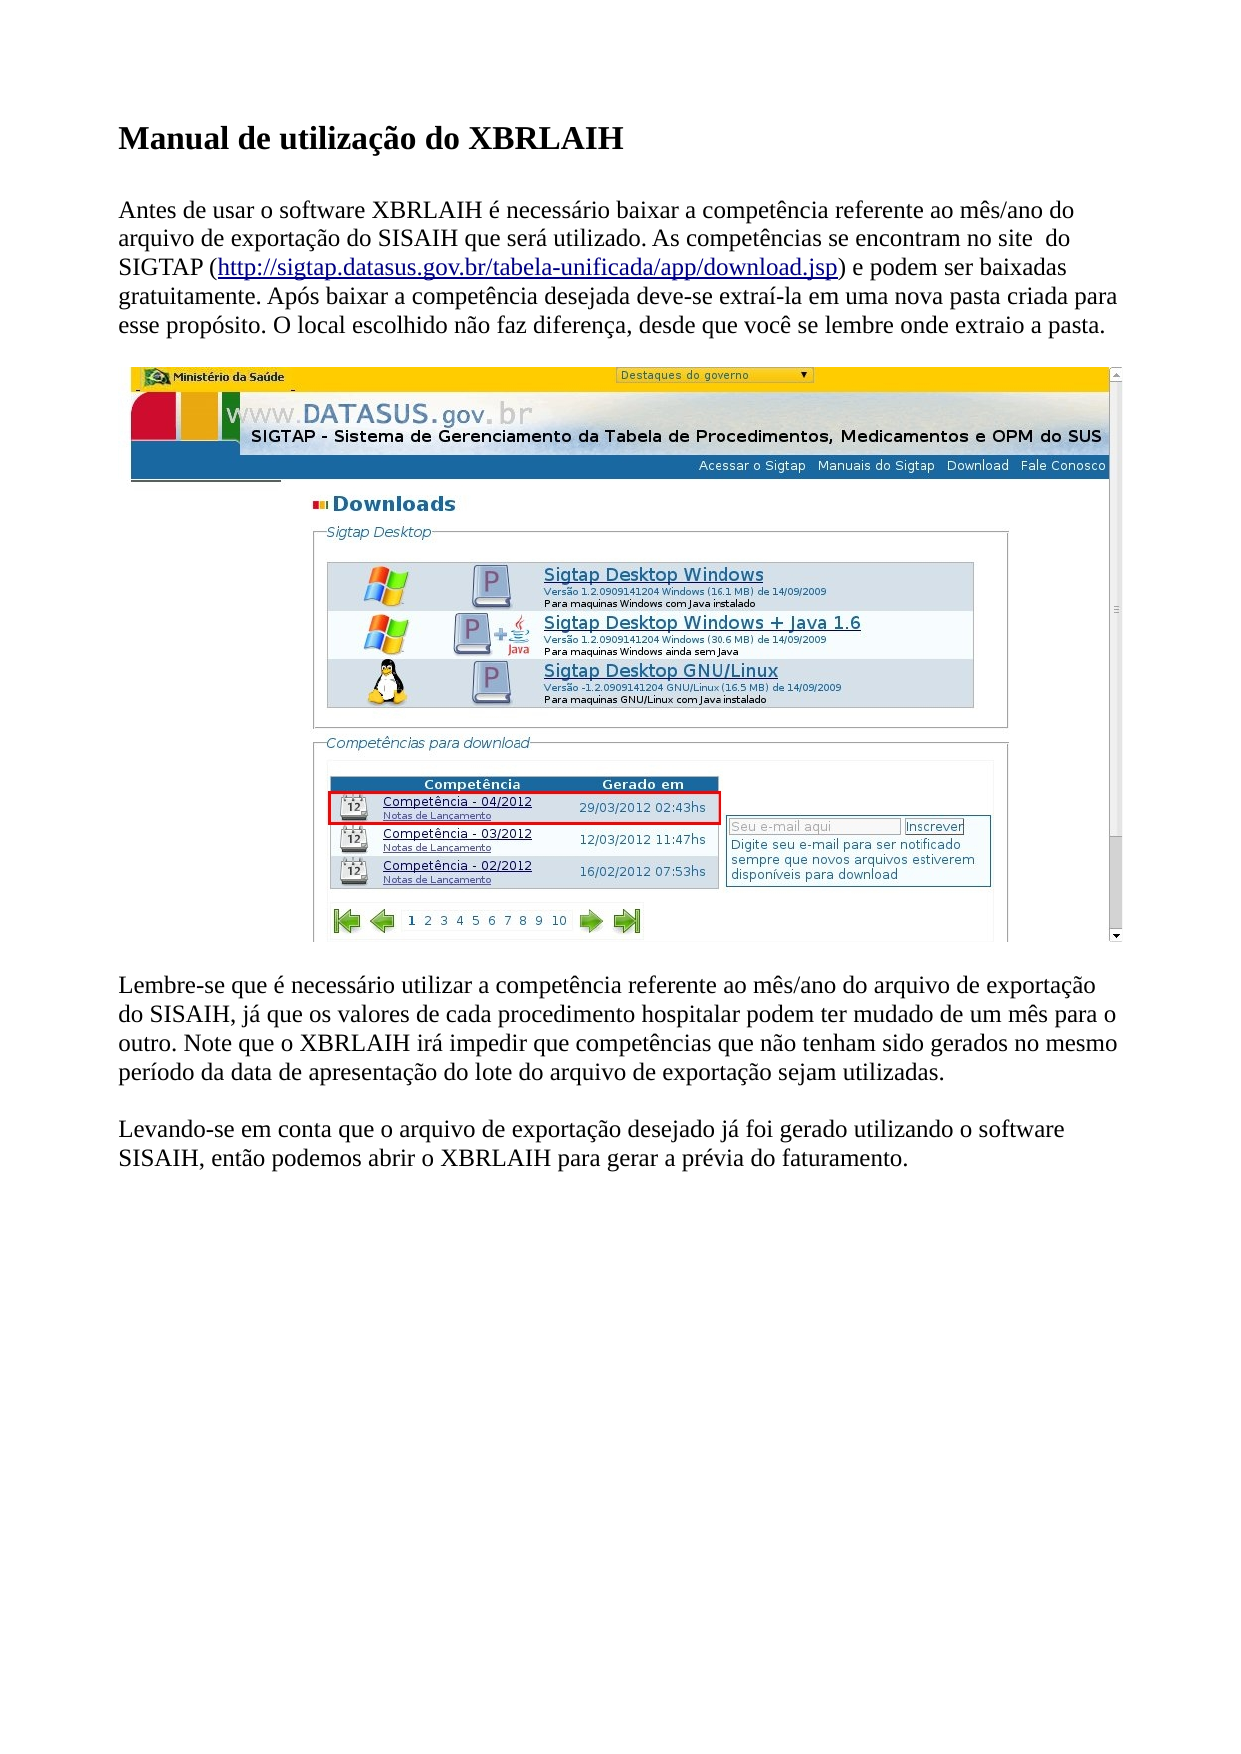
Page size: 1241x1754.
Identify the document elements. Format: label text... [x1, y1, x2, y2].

picture [118, 367, 1123, 942]
text Lembre-se que é necessário utilizar a competência referente ao mês/ano do arquivo de exportação do SISAIH, já que os valores de cada procedimento hospitalar podem ter mudado de um mês para o outro. Note que o XBRLAIH irá impedir que competências que não tenham sido gerados no mesmo período da data de apresentação do lote do arquivo de exportação sejam utilizadas. [118, 971, 1122, 1086]
text Levando-se em conta que o arquivo de exportação desejado já foi gerado utilizando o software SISAIH, então podemos abrir o XBRLAIH para gerar a prévia do faturamento. [118, 1114, 1122, 1172]
text Manual de utilização do XBRLAIH [118, 118, 1122, 156]
text Antes de usar o software XBRLAIH é necessário baixar a competência referente ao mês/ano do arquivo de exportação do SISAIH que será utilizado. As competências se encontram no site do SIGTAP (http://sigtap.datasus.gov.br/tabela-unificada/app/download.jsp) e podem ser baixadas gratuitamente. Após baixar a competência desejada deve-se extraí-la em uma nova pasta criada para esse propósito. O local escolhido não faz diferença, desde que você se lembre onde extraio a pasta. [118, 195, 1122, 338]
